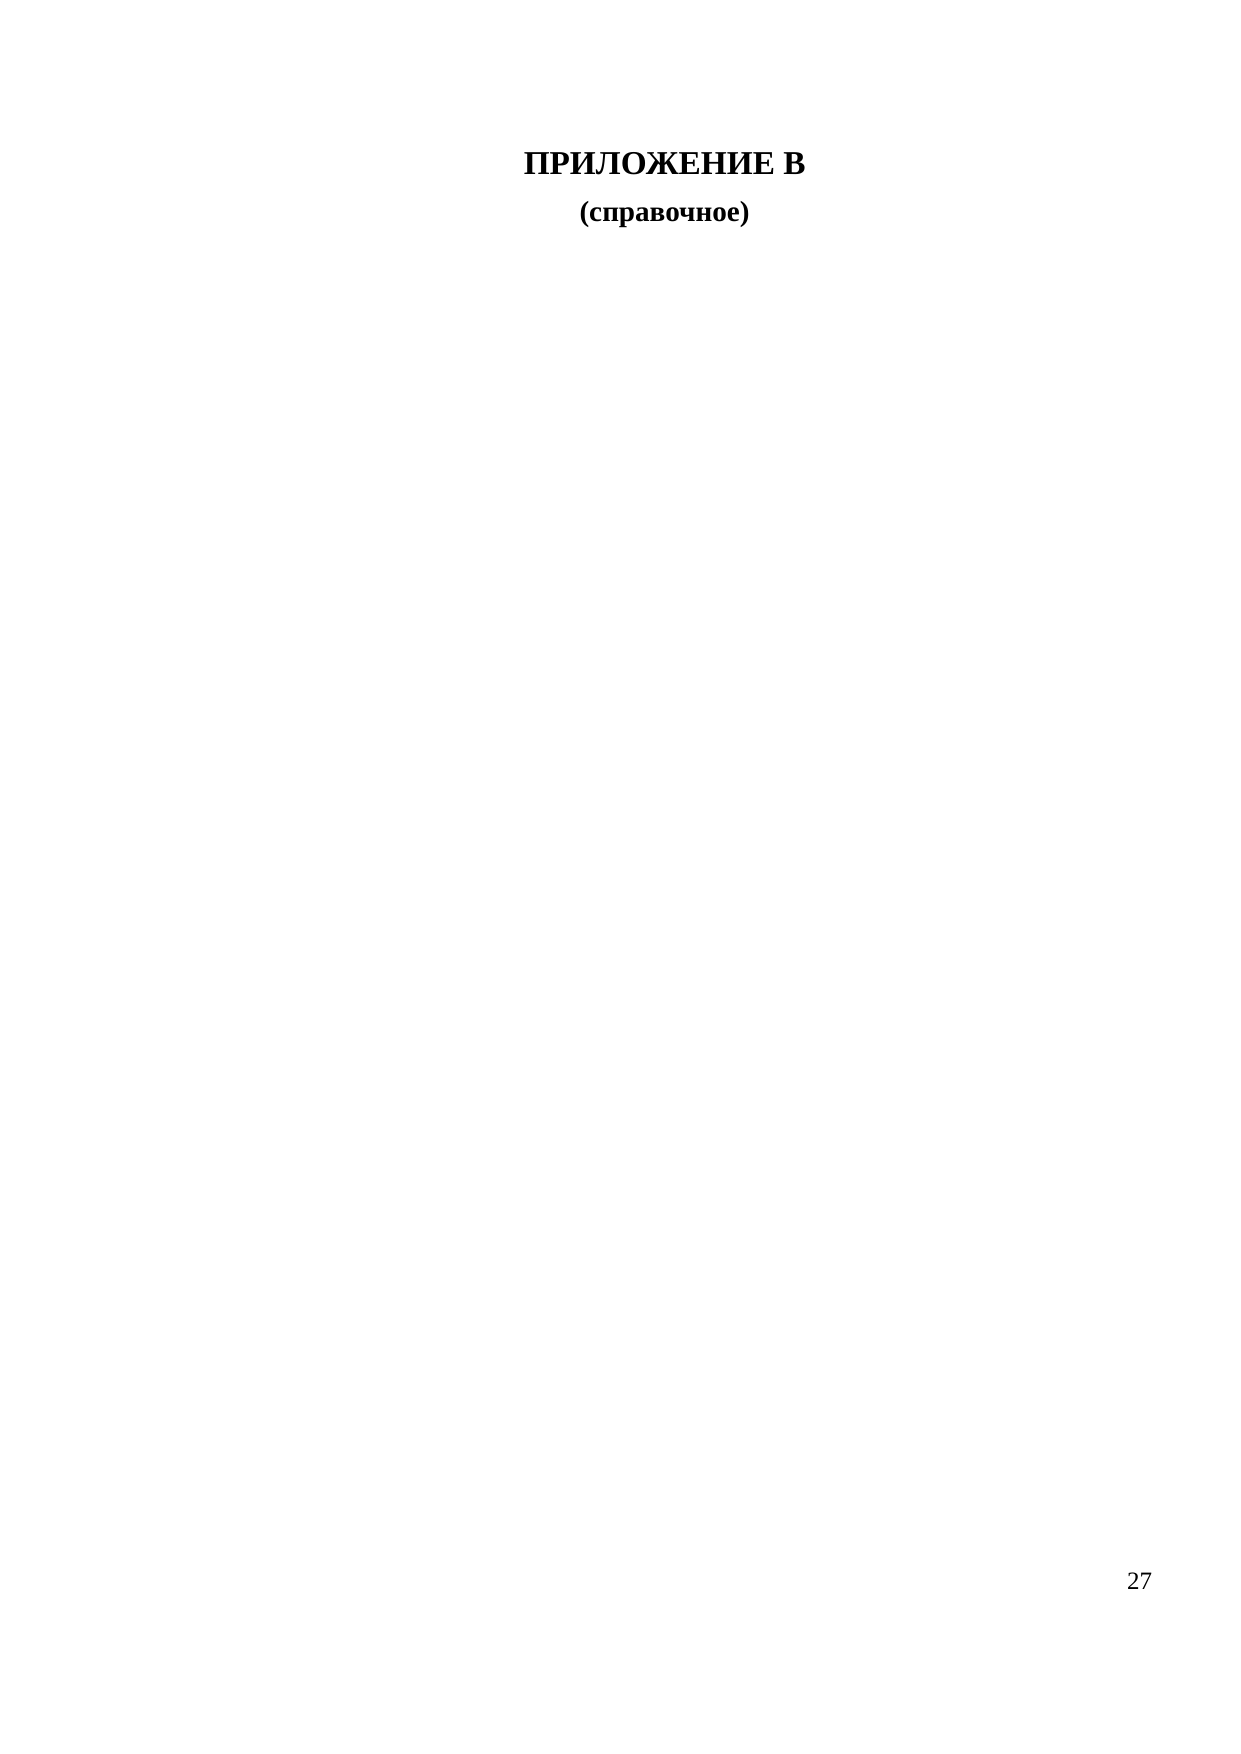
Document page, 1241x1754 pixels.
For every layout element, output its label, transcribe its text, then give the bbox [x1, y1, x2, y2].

text (справочное) [177, 194, 1152, 227]
subtitle ПРИЛОЖЕНИЕ В [177, 143, 1152, 181]
